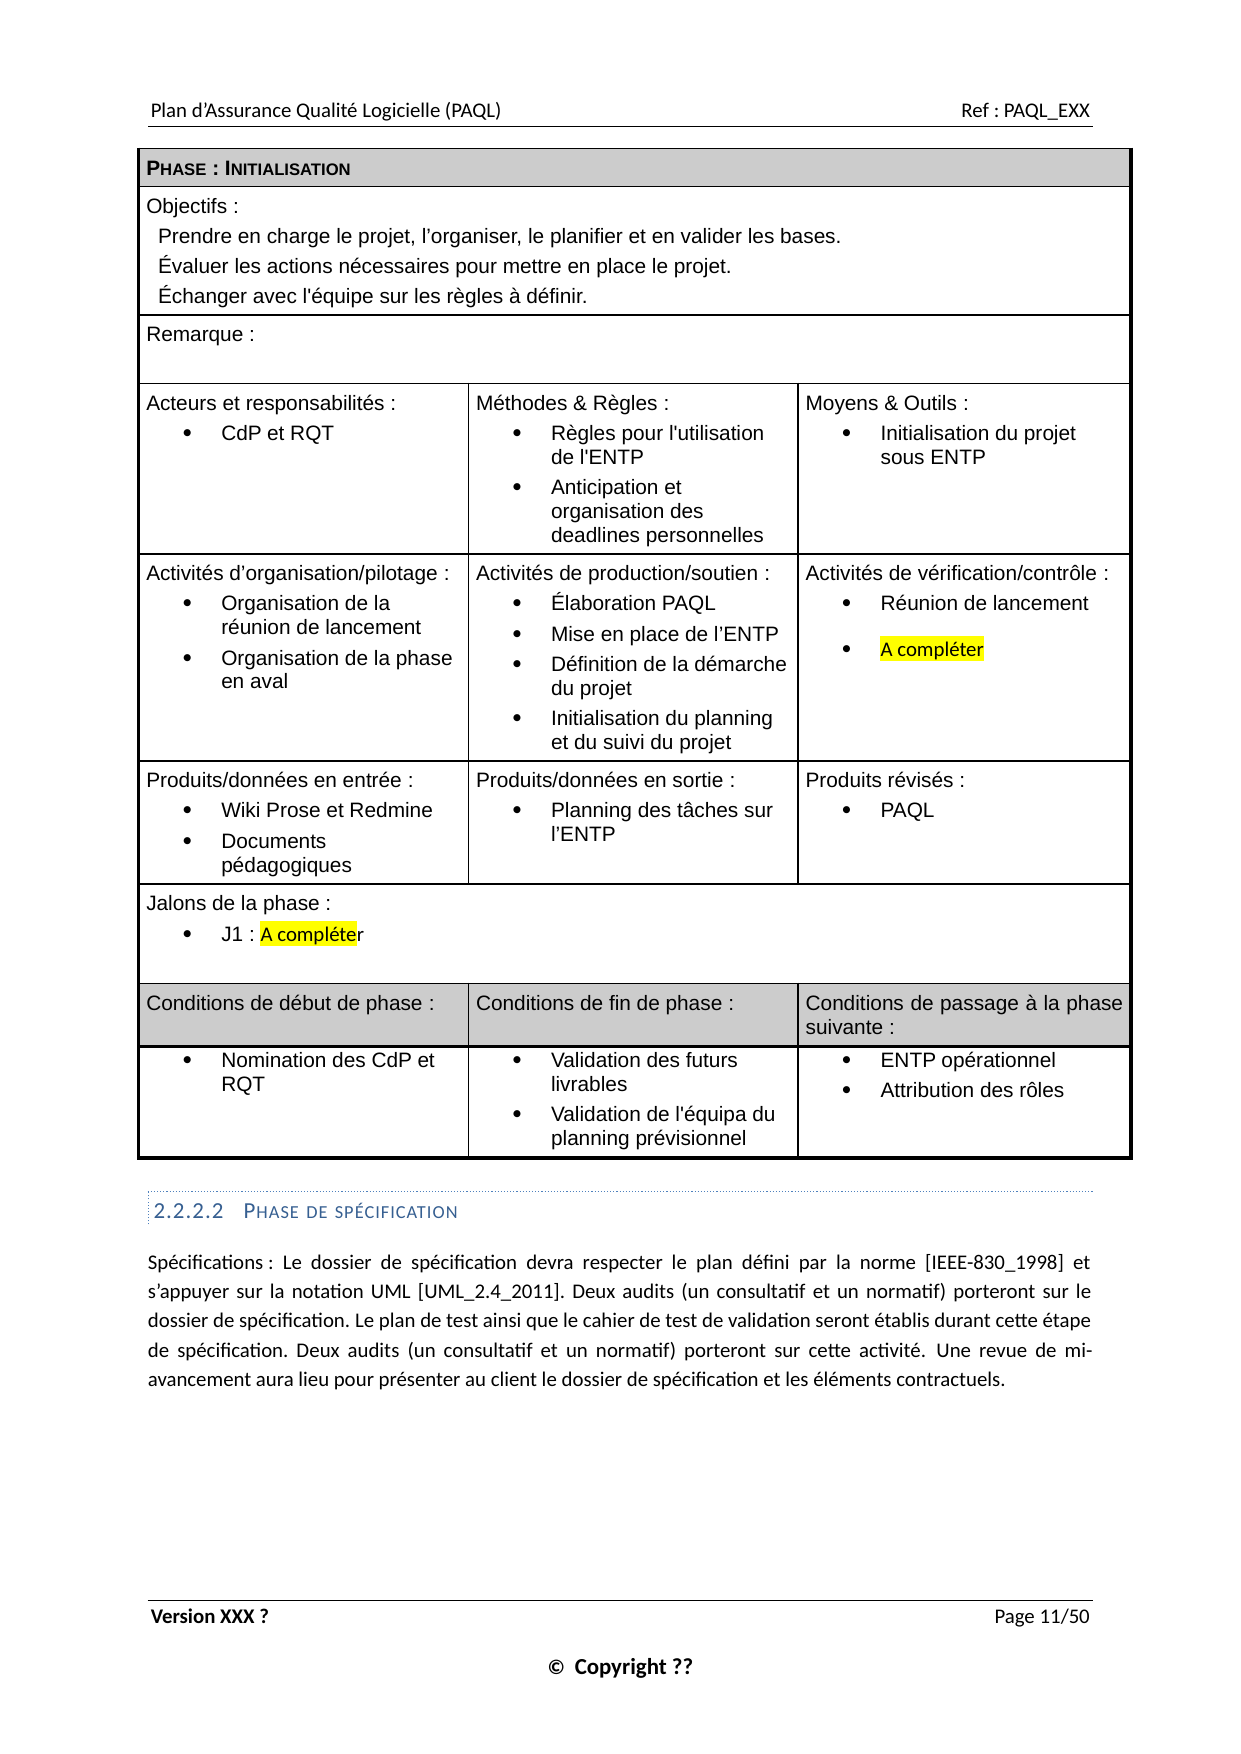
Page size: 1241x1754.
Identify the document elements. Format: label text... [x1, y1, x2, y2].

table_cell Remarque : [140, 316, 1129, 382]
table_cell Conditions de début de phase : [140, 984, 468, 1045]
table_cell Produits/données en sortie : Planning des tâches sur l’ENTP [469, 762, 797, 883]
table_cell Activités d’organisation/pilotage : Organisation de la réunion de lancement Organisation de la phase en aval [140, 555, 468, 760]
subtitle Phase de spécification [148, 1191, 1093, 1224]
table_cell Validation des futurs livrables Validation de l'équipa du planning prévisionnel [469, 1048, 797, 1156]
table_cell Conditions de passage à la phase suivante : [799, 984, 1129, 1045]
table_cell Acteurs et responsabilités : CdP et RQT [140, 384, 468, 553]
table_header Phase : Initialisation [140, 149, 1129, 186]
table_cell Moyens & Outils : Initialisation du projet sous ENTP [799, 384, 1129, 553]
table_cell Objectifs : Prendre en charge le projet, l’organiser, le planifier et en valider les bases. Évaluer les actions nécessaires pour mettre en place le projet. Échanger avec l'équipe sur les règles à définir. [140, 187, 1129, 314]
table_cell Nomination des CdP et RQT [140, 1048, 468, 1156]
table_cell Produits révisés : PAQL [799, 762, 1129, 883]
table_cell Produits/données en entrée : Wiki Prose et Redmine Documents pédagogiques [140, 762, 468, 883]
text Spécifications : Le dossier de spécification devra respecter le plan défini par la norme [IEEE-830_1998] et s’appuyer sur la notation UML [UML_2.4_2011]. Deux audits (un consultatif et un normatif) porteront sur le dossier de spécification. Le plan de test ainsi que le cahier de test de validation seront établis durant cette étape de spécification. Deux audits (un consultatif et un normatif) porteront sur cette activité. Une revue de mi-avancement aura lieu pour présenter au client le dossier de spécification et les éléments contractuels. [148, 1249, 1093, 1391]
table_cell Conditions de fin de phase : [469, 984, 797, 1045]
table_cell Jalons de la phase : J1 : A compléter [140, 885, 1129, 983]
table_cell ENTP opérationnel Attribution des rôles [799, 1048, 1129, 1156]
table_cell Activités de vérification/contrôle : Réunion de lancement A compléter [799, 555, 1129, 760]
table_cell Activités de production/soutien : Élaboration PAQL Mise en place de l’ENTP Définition de la démarche du projet Initialisation du planning et du suivi du projet [469, 555, 797, 760]
table_cell Méthodes & Règles : Règles pour l'utilisation de l'ENTP Anticipation et organisation des deadlines personnelles [469, 384, 797, 553]
